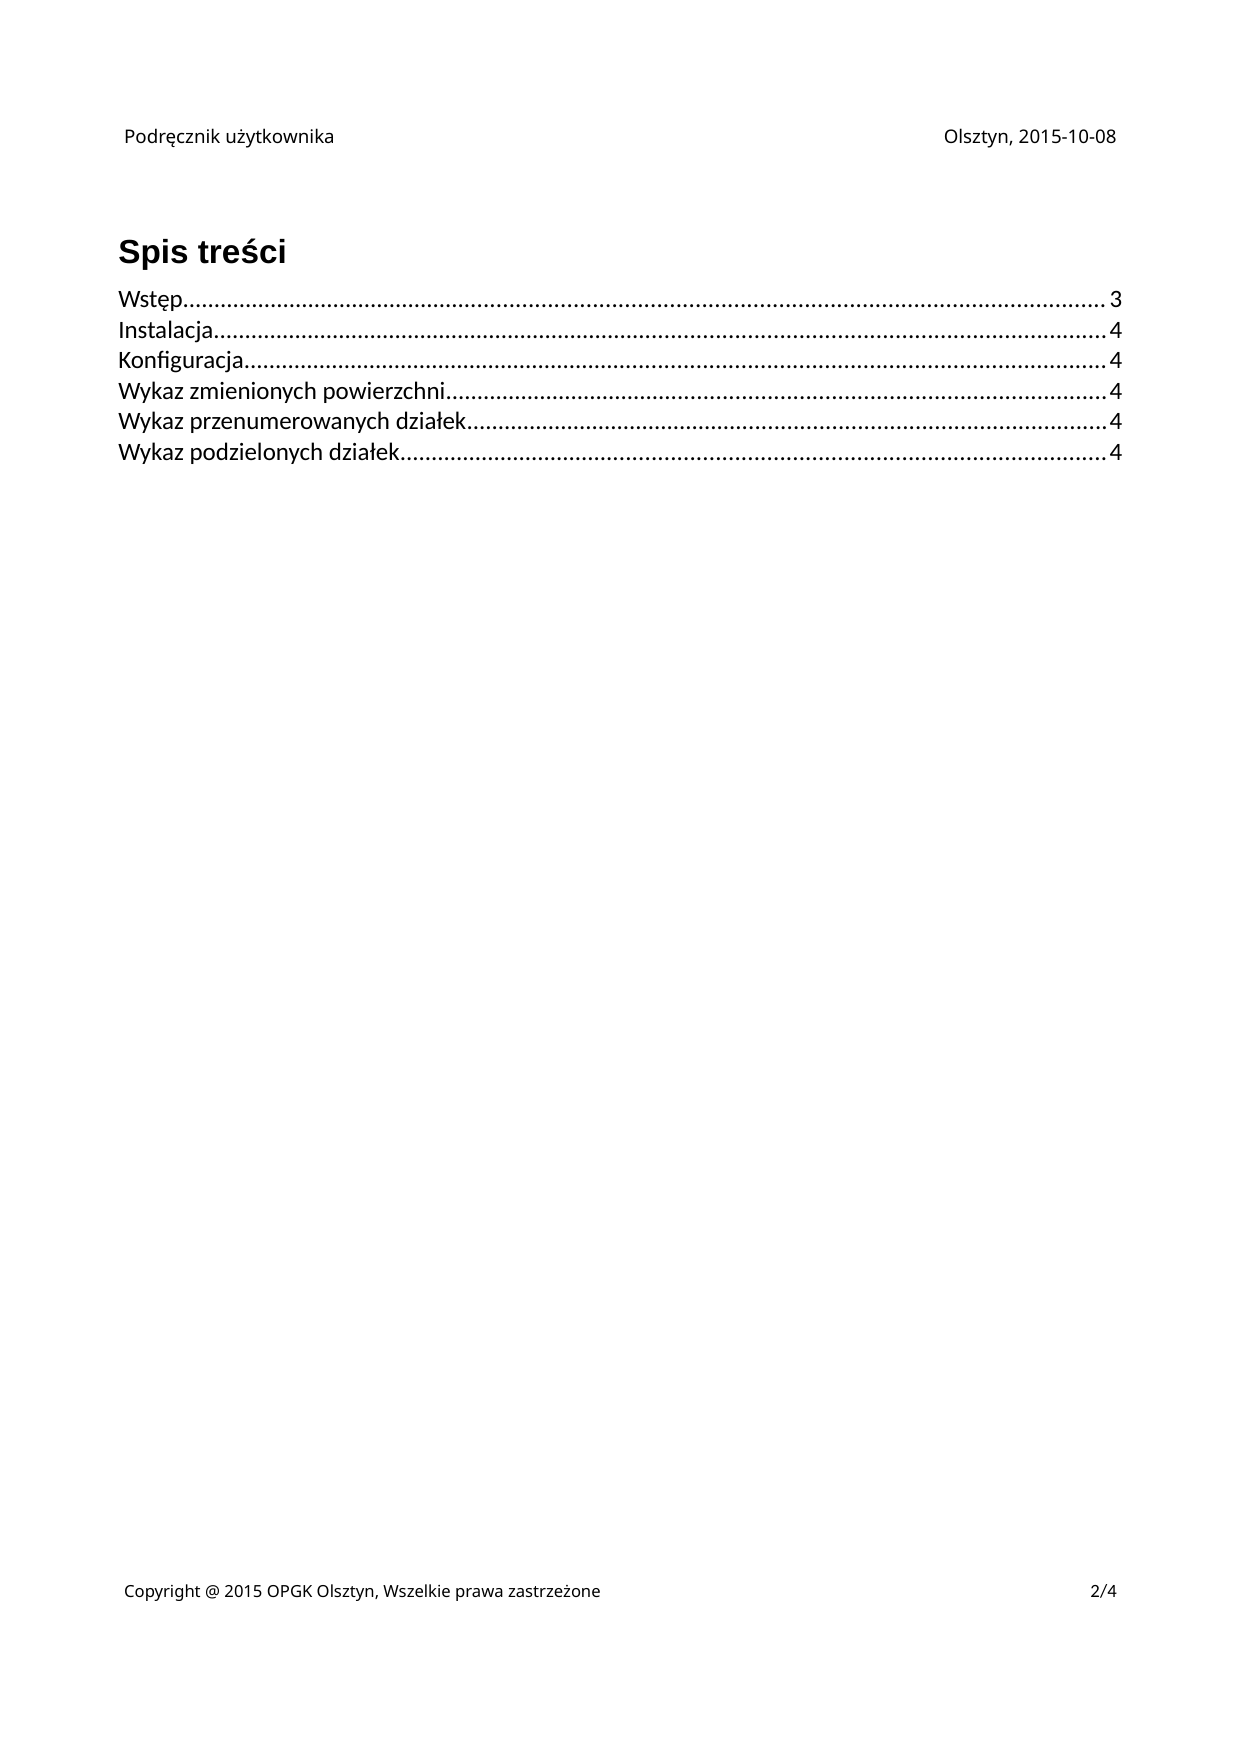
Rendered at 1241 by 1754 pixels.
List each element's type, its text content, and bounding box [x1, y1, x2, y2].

subtitle Spis treści [118, 232, 1122, 271]
text Wykaz zmienionych powierzchni 4 [118, 375, 1122, 406]
text Wstęp 3 [118, 283, 1122, 314]
text Instalacja 4 [118, 314, 1122, 344]
text Konfiguracja 4 [118, 344, 1122, 375]
text Wykaz podzielonych działek 4 [118, 436, 1122, 467]
text Wykaz przenumerowanych działek 4 [118, 406, 1122, 436]
